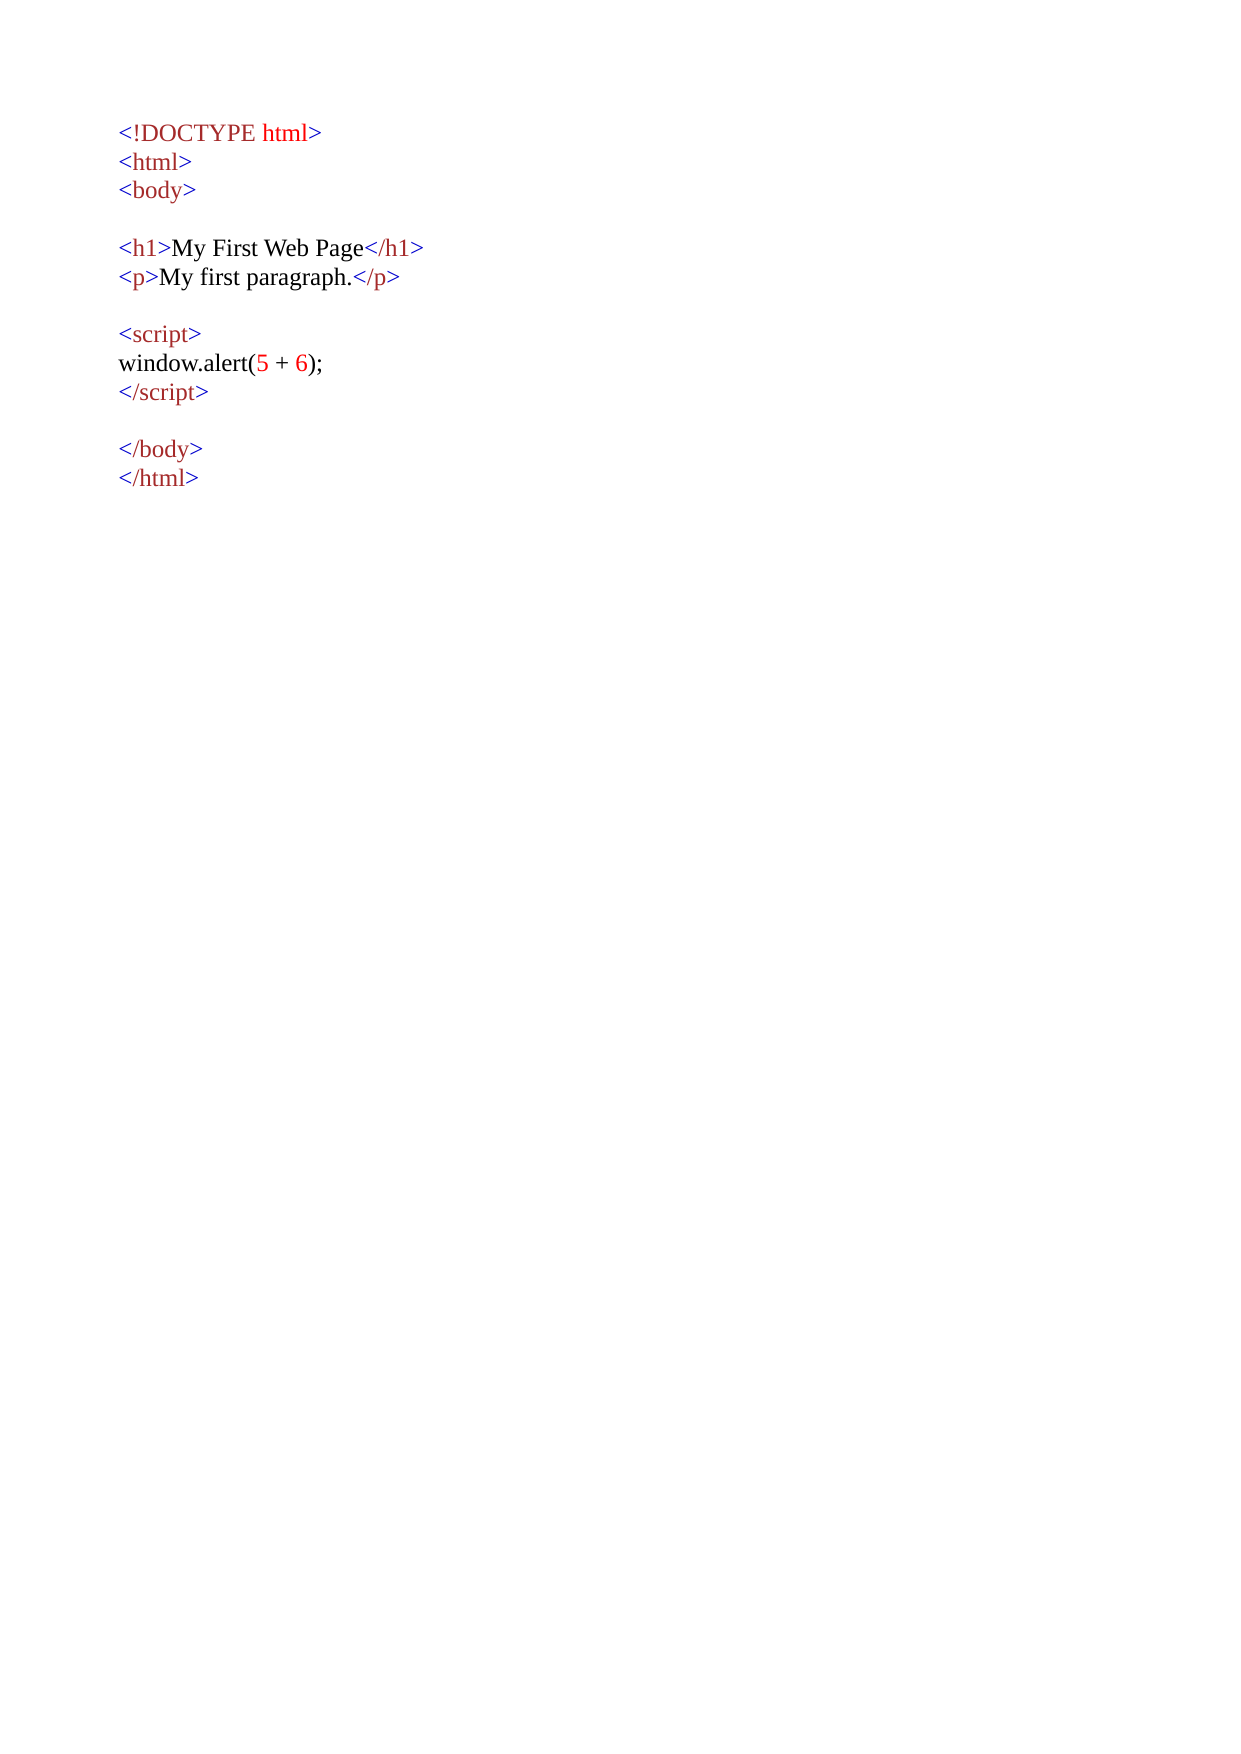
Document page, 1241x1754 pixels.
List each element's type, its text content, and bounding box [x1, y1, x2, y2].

text <!DOCTYPE html> <html> <body> <h1>My First Web Page</h1> <p>My first paragraph.</p> <script> window.alert(5 + 6); </script> </body> </html> [118, 118, 1122, 492]
